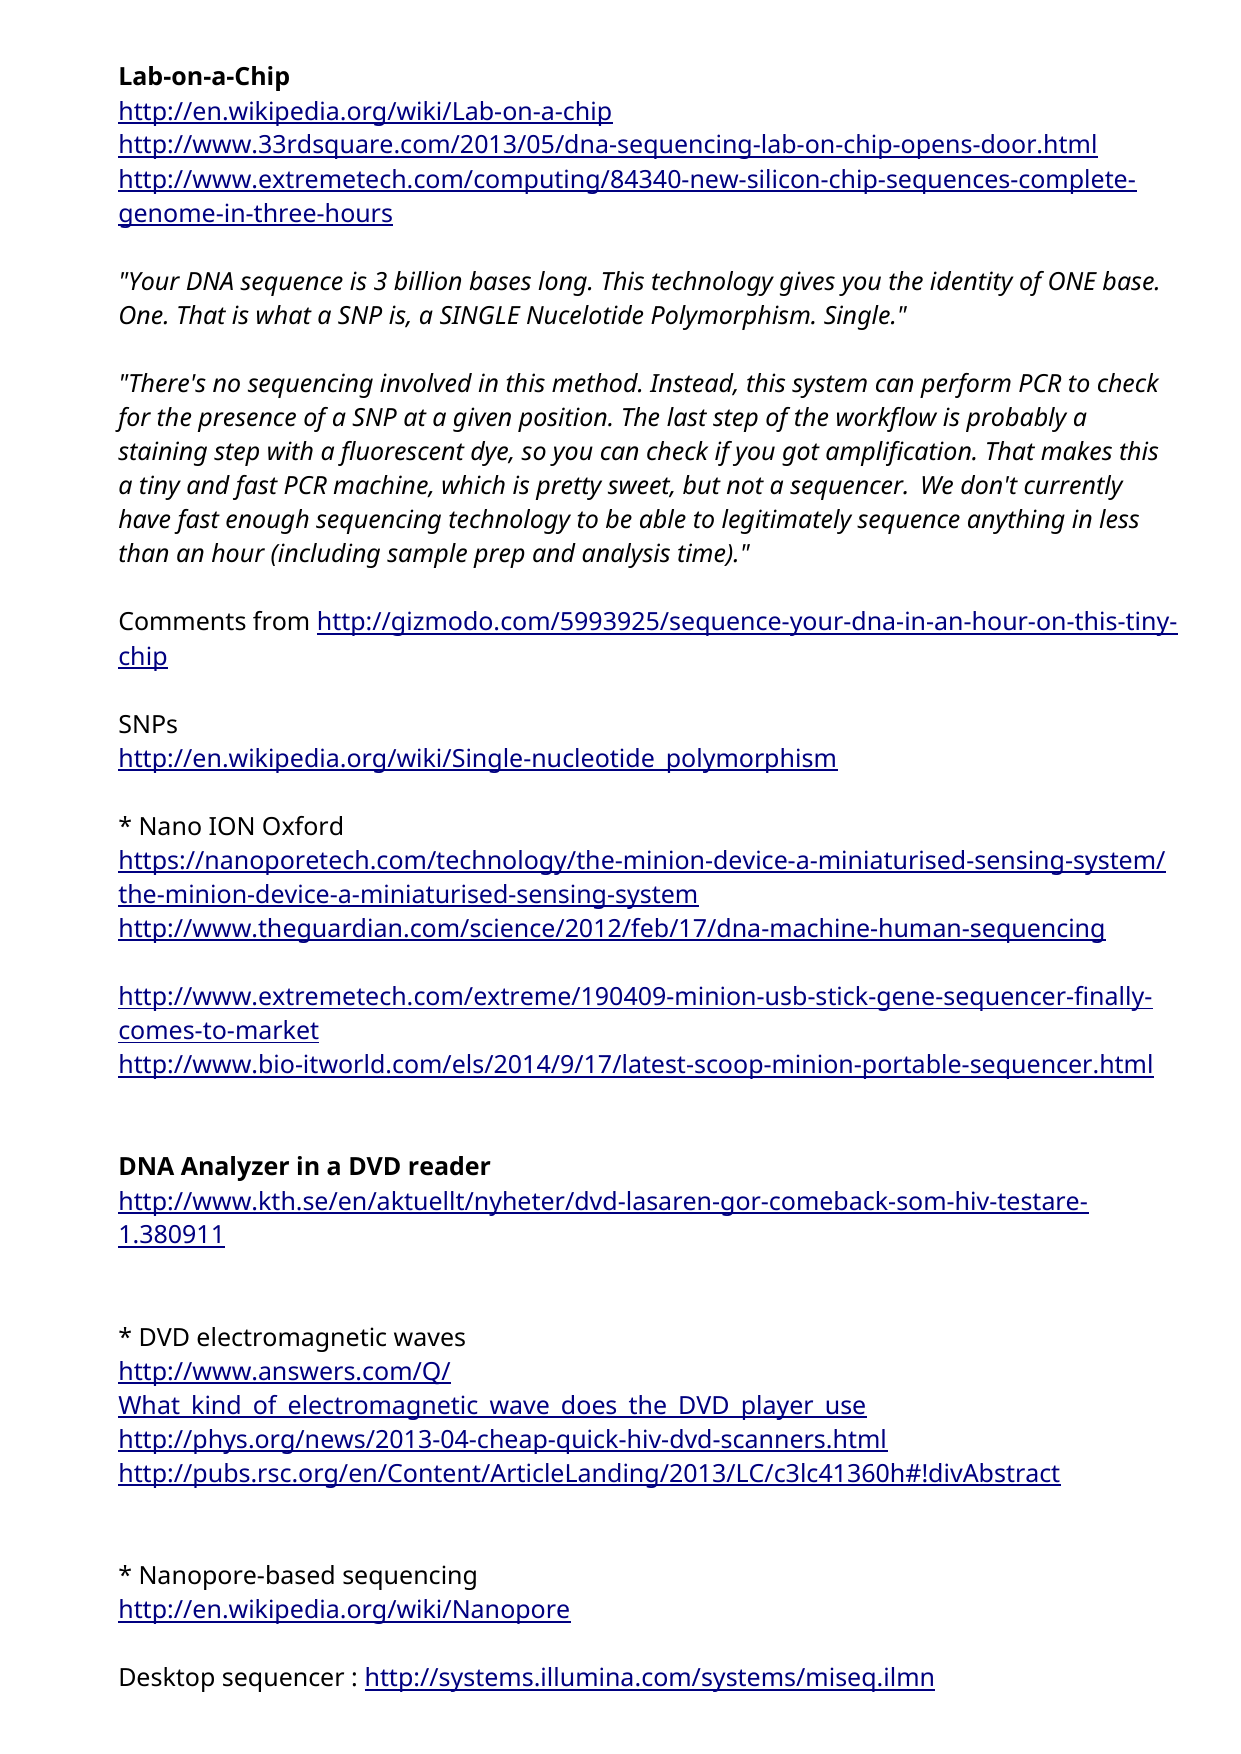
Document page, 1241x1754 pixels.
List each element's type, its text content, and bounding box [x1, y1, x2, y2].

text SNPs [118, 706, 1181, 740]
text * Nano ION Oxford [118, 808, 1181, 842]
text http://en.wikipedia.org/wiki/Single-nucleotide_polymorphism [118, 740, 1181, 774]
text Desktop sequencer : http://systems.illumina.com/systems/miseq.ilmn [118, 1660, 1181, 1694]
text http://www.extremetech.com/computing/84340-new-silicon-chip-sequences-complete-genome-in-three-hours [118, 161, 1181, 229]
text http://en.wikipedia.org/wiki/Nanopore [118, 1592, 1181, 1626]
text "There's no sequencing involved in this method. Instead, this system can perform PCR to check for the presence of a SNP at a given position. The last step of the workflow is probably a staining step with a fluorescent dye, so you can check if you got amplification. That makes this a tiny and fast PCR machine, which is pretty sweet, but not a sequencer. We don't currently have fast enough sequencing technology to be able to legitimately sequence anything in less than an hour (including sample prep and analysis time)." [118, 366, 1181, 570]
text http://www.bio-itworld.com/els/2014/9/17/latest-scoop-minion-portable-sequencer.html [118, 1047, 1181, 1081]
text http://www.kth.se/en/aktuellt/nyheter/dvd-lasaren-gor-comeback-som-hiv-testare-1.380911 [118, 1183, 1181, 1251]
text DNA Analyzer in a DVD reader [118, 1149, 1181, 1183]
text http://pubs.rsc.org/en/Content/ArticleLanding/2013/LC/c3lc41360h#!divAbstract [118, 1456, 1181, 1490]
text http://phys.org/news/2013-04-cheap-quick-hiv-dvd-scanners.html [118, 1422, 1181, 1456]
text * DVD electromagnetic waves [118, 1319, 1181, 1353]
text http://en.wikipedia.org/wiki/Lab-on-a-chip [118, 93, 1181, 127]
text * Nanopore-based sequencing [118, 1558, 1181, 1592]
text Lab-on-a-Chip [118, 59, 1181, 93]
text http://www.answers.com/Q/What_kind_of_electromagnetic_wave_does_the_DVD_player_use [118, 1353, 1181, 1422]
text http://www.extremetech.com/extreme/190409-minion-usb-stick-gene-sequencer-finally-comes-to-market [118, 979, 1181, 1047]
text http://www.theguardian.com/science/2012/feb/17/dna-machine-human-sequencing [118, 911, 1181, 945]
text "Your DNA sequence is 3 billion bases long. This technology gives you the identity of ONE base. One. That is what a SNP is, a SINGLE Nucelotide Polymorphism. Single." [118, 263, 1181, 332]
text https://nanoporetech.com/technology/the-minion-device-a-miniaturised-sensing-system/the-minion-device-a-miniaturised-sensing-system [118, 842, 1181, 911]
text http://www.33rdsquare.com/2013/05/dna-sequencing-lab-on-chip-opens-door.html [118, 127, 1181, 161]
text Comments from http://gizmodo.com/5993925/sequence-your-dna-in-an-hour-on-this-tiny-chip [118, 604, 1181, 672]
